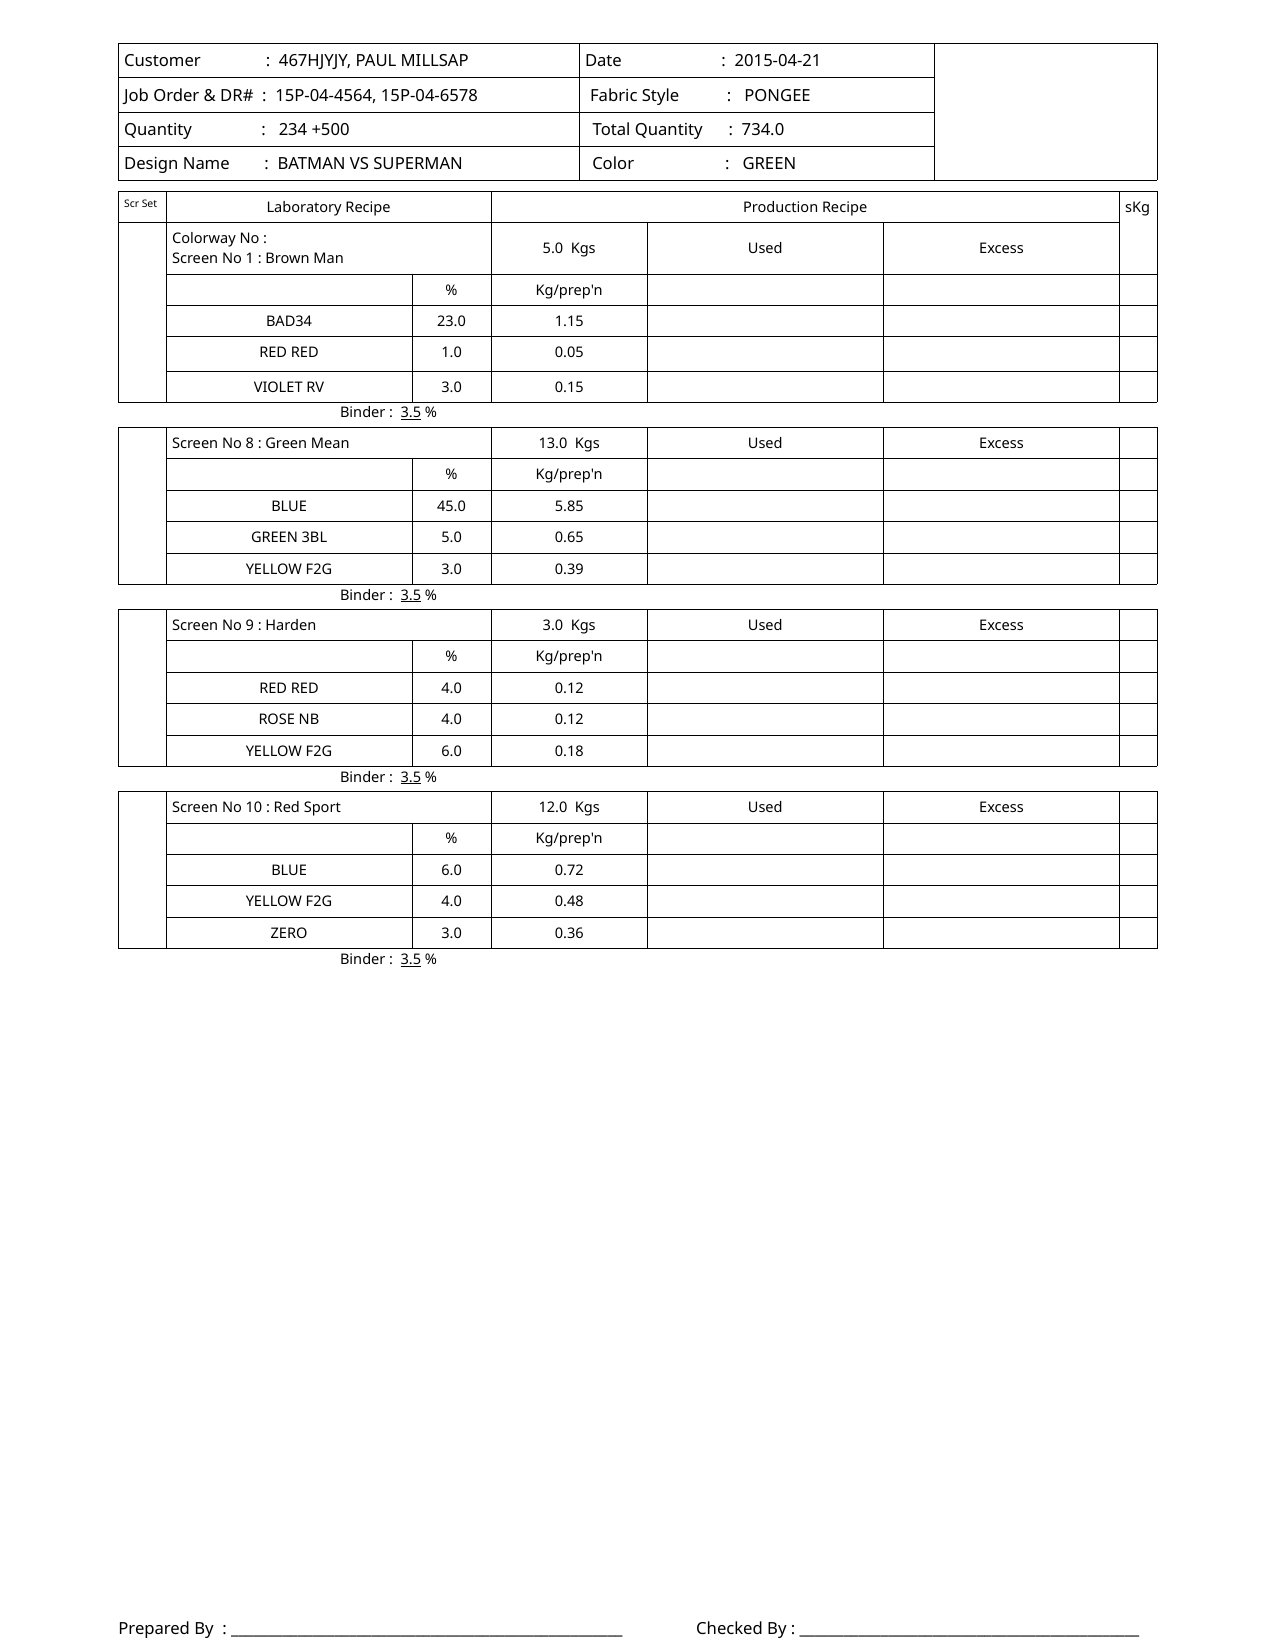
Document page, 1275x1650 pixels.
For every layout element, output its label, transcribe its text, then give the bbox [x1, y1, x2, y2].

table_cell [648, 522, 883, 553]
table_cell BLUE [167, 491, 412, 521]
table_cell 3.0 [413, 554, 491, 584]
table_cell YELLOW F2G [167, 554, 412, 584]
table_header Date : 2015-04-21 [580, 44, 934, 77]
table_cell 0.39 [492, 554, 647, 584]
table_cell [1120, 306, 1157, 336]
table_cell [884, 855, 1119, 885]
table_cell 4.0 [413, 886, 491, 917]
table_cell 6.0 [413, 855, 491, 885]
table_cell 23.0 [413, 306, 491, 336]
table_header Customer : 467HJYJY, PAUL MILLSAP [119, 44, 579, 77]
table_cell BLUE [167, 855, 412, 885]
table_cell Color : GREEN [580, 147, 934, 180]
table_cell [648, 736, 883, 766]
table_header Excess [884, 428, 1119, 458]
table_cell [1120, 641, 1157, 672]
text Binder : 3.5 % [118, 949, 1157, 968]
table_cell [1120, 704, 1157, 735]
table_cell Total Quantity : 734.0 [580, 113, 934, 146]
table_cell 0.15 [492, 372, 647, 402]
table_cell 4.0 [413, 704, 491, 735]
table_cell % [413, 641, 491, 672]
table_cell [884, 459, 1119, 490]
table_header [119, 792, 166, 948]
table_header Screen No 10 : Red Sport [167, 792, 491, 822]
table_cell [1120, 886, 1157, 917]
table_cell [167, 459, 412, 490]
table_cell [884, 337, 1119, 371]
table_cell Kg/prep'n [492, 824, 647, 854]
table_cell Kg/prep'n [492, 641, 647, 672]
table_cell % [413, 824, 491, 854]
table_cell [1120, 673, 1157, 703]
table_cell [884, 306, 1119, 336]
table_cell [648, 673, 883, 703]
table_cell 0.65 [492, 522, 647, 553]
table_cell [884, 554, 1119, 584]
table_header [1120, 428, 1157, 458]
table_header Excess [884, 792, 1119, 822]
table_cell ZERO [167, 918, 412, 948]
text Binder : 3.5 % [118, 585, 1157, 604]
table_cell [884, 522, 1119, 553]
table_cell [648, 704, 883, 735]
table_cell Design Name : BATMAN VS SUPERMAN [119, 147, 579, 180]
table_cell [884, 736, 1119, 766]
table_cell [648, 918, 883, 948]
table_cell [884, 704, 1119, 735]
table_cell Kg/prep'n [492, 275, 647, 305]
table_cell [648, 855, 883, 885]
table_header Laboratory Recipe [167, 192, 491, 222]
table_header Screen No 9 : Harden [167, 610, 491, 640]
table_cell Fabric Style : PONGEE [580, 78, 934, 112]
table_cell [1120, 522, 1157, 553]
table_cell [648, 306, 883, 336]
table_cell 6.0 [413, 736, 491, 766]
table_cell 0.12 [492, 704, 647, 735]
table_header [119, 610, 166, 766]
table_cell 5.85 [492, 491, 647, 521]
table_cell 0.18 [492, 736, 647, 766]
table_cell RED RED [167, 337, 412, 371]
table_cell YELLOW F2G [167, 736, 412, 766]
table_header Scr Set [119, 192, 166, 222]
table_cell Quantity : 234 +500 [119, 113, 579, 146]
table_cell 5.0 Kgs [492, 223, 647, 273]
table_cell 45.0 [413, 491, 491, 521]
table_cell Job Order & DR# : 15P-04-4564, 15P-04-6578 [119, 78, 579, 112]
table_cell [1120, 372, 1157, 402]
table_cell [167, 824, 412, 854]
table_header sKg [1120, 192, 1157, 273]
table_cell [1120, 855, 1157, 885]
table_cell [648, 641, 883, 672]
table_cell [884, 673, 1119, 703]
table_header Production Recipe [492, 192, 1119, 222]
table_header [119, 428, 166, 584]
table_cell [648, 554, 883, 584]
table_cell [884, 275, 1119, 305]
table_cell GREEN 3BL [167, 522, 412, 553]
table_cell [884, 641, 1119, 672]
table_header [935, 44, 1157, 180]
table_header Screen No 8 : Green Mean [167, 428, 491, 458]
table_cell 0.36 [492, 918, 647, 948]
table_cell % [413, 459, 491, 490]
table_cell % [413, 275, 491, 305]
table_header [1120, 610, 1157, 640]
table_cell [1120, 459, 1157, 490]
table_cell Kg/prep'n [492, 459, 647, 490]
table_cell 4.0 [413, 673, 491, 703]
table_header Used [648, 610, 883, 640]
table_cell [884, 491, 1119, 521]
table_cell BAD34 [167, 306, 412, 336]
table_cell 3.0 [413, 372, 491, 402]
table_cell [1120, 275, 1157, 305]
table_cell [119, 223, 166, 402]
table_cell 0.48 [492, 886, 647, 917]
table_cell Colorway No : Screen No 1 : Brown Man [167, 223, 491, 273]
table_cell [1120, 554, 1157, 584]
text Binder : 3.5 % [118, 403, 1157, 422]
table_cell ROSE NB [167, 704, 412, 735]
table_header Used [648, 792, 883, 822]
table_header 12.0 Kgs [492, 792, 647, 822]
table_cell [1120, 918, 1157, 948]
table_cell [167, 275, 412, 305]
table_cell 0.05 [492, 337, 647, 371]
table_cell [1120, 491, 1157, 521]
table_cell 3.0 [413, 918, 491, 948]
table_cell [648, 491, 883, 521]
table_header Excess [884, 610, 1119, 640]
table_cell [648, 886, 883, 917]
table_header [1120, 792, 1157, 822]
table_cell 5.0 [413, 522, 491, 553]
table_cell [648, 337, 883, 371]
table_cell 0.72 [492, 855, 647, 885]
table_cell [1120, 736, 1157, 766]
text Binder : 3.5 % [118, 767, 1157, 786]
table_cell VIOLET RV [167, 372, 412, 402]
table_cell [167, 641, 412, 672]
table_cell [884, 372, 1119, 402]
table_cell [884, 824, 1119, 854]
table_cell [884, 886, 1119, 917]
table_cell [648, 372, 883, 402]
table_cell 1.0 [413, 337, 491, 371]
table_cell Used [648, 223, 883, 273]
table_header 13.0 Kgs [492, 428, 647, 458]
table_cell [648, 275, 883, 305]
table_cell [1120, 337, 1157, 371]
table_cell YELLOW F2G [167, 886, 412, 917]
table_header Used [648, 428, 883, 458]
table_cell [648, 459, 883, 490]
table_cell RED RED [167, 673, 412, 703]
table_cell 1.15 [492, 306, 647, 336]
table_cell [1120, 824, 1157, 854]
table_cell 0.12 [492, 673, 647, 703]
table_cell [884, 918, 1119, 948]
table_cell [648, 824, 883, 854]
table_cell Excess [884, 223, 1119, 273]
table_header 3.0 Kgs [492, 610, 647, 640]
